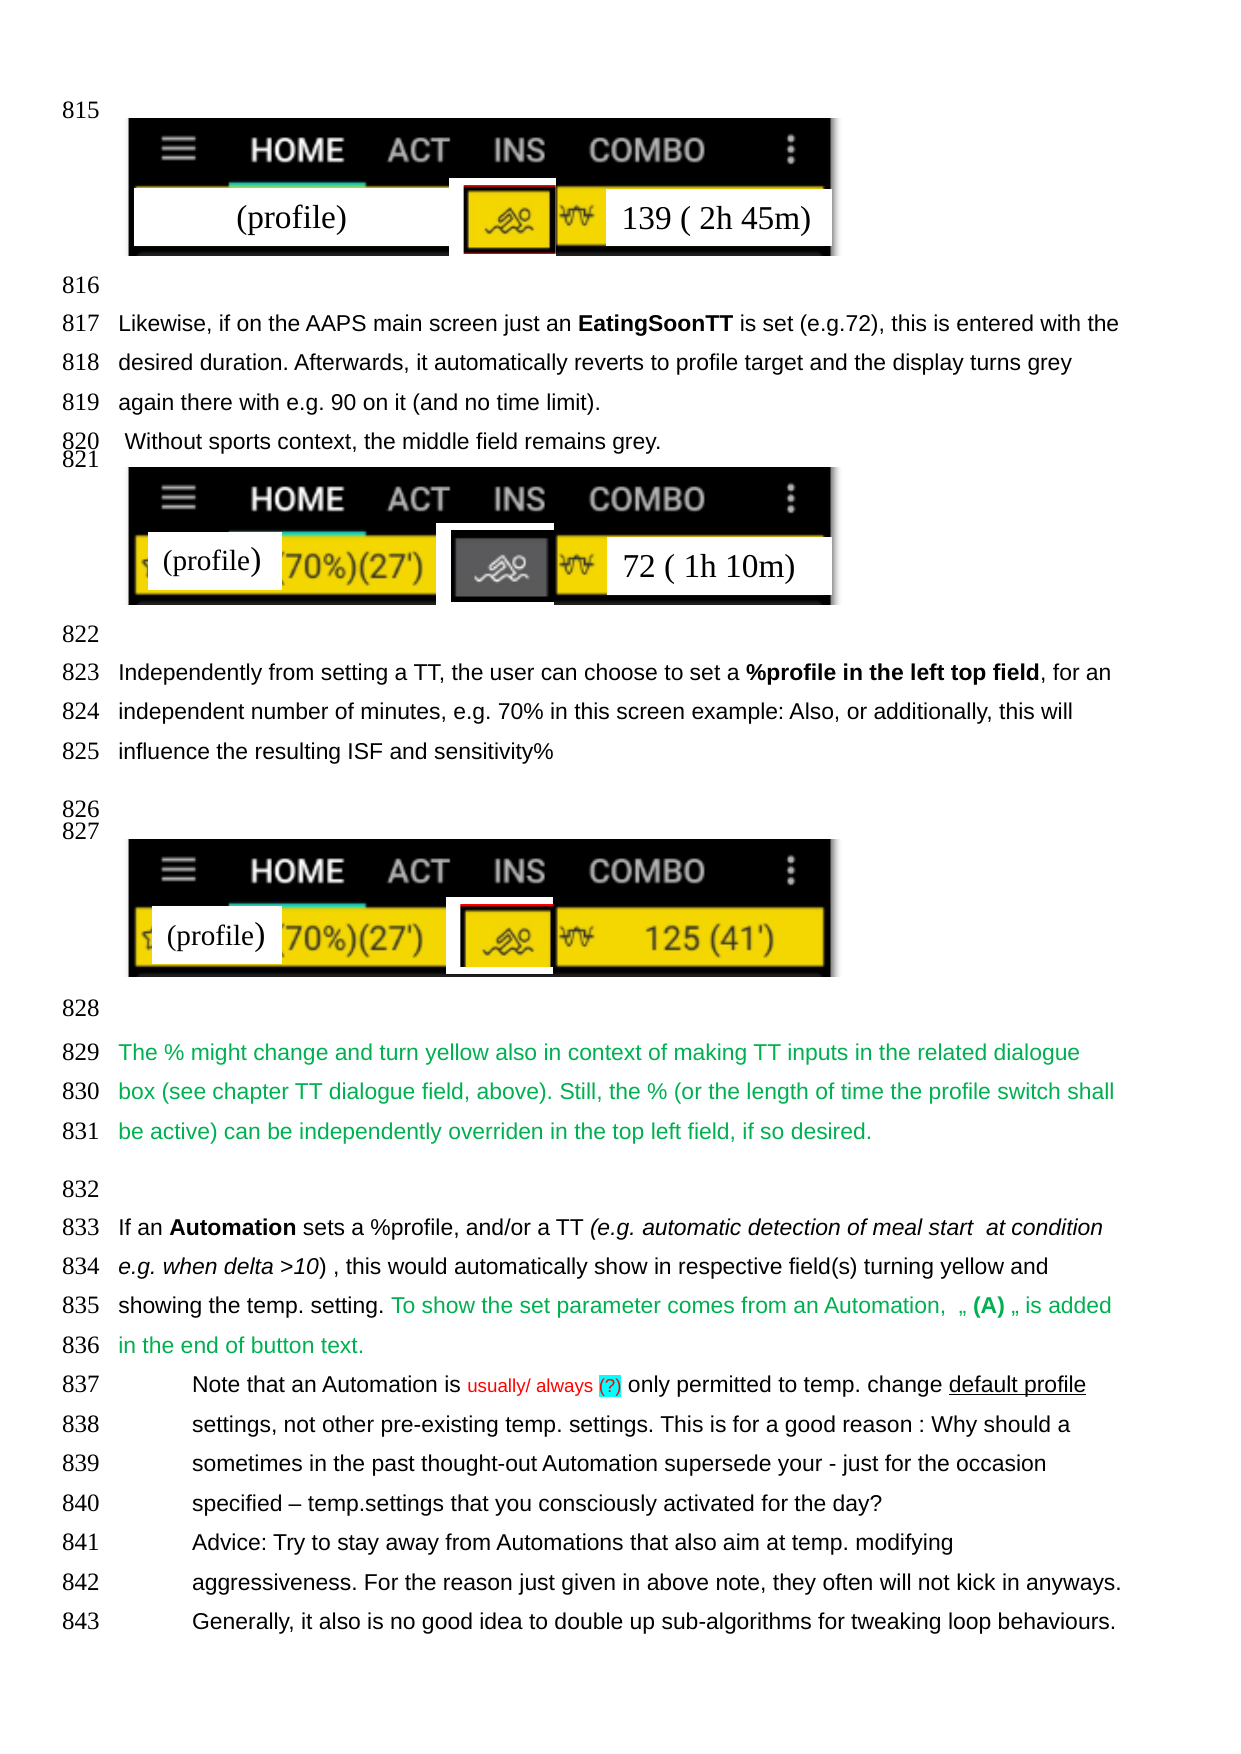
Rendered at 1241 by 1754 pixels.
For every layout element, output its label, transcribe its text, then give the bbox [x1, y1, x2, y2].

text Likewise, if on the AAPS main screen just an EatingSoonTT is set (e.g.72), this is entered with the desired duration. Afterwards, it automatically reverts to profile target and the display turns grey again there with e.g. 90 on it (and no time limit). [118, 309, 1122, 415]
text (profile)) [163, 539, 267, 582]
text Note that an Automation is usually/ always (?) only permitted to temp. change default profile settings, not other pre-existing temp. settings. This is for a good reason : Why should a sometimes in the past thought-out Automation supersede your - just for the occasion specified – temp.settings that you consciously activated for the day? [192, 1371, 1122, 1516]
list Independently from setting a TT, the user can choose to set a %profile in the left top field, for an independent number of minutes, e.g. 70% in this screen example: Also, or additionally, this will influence the resulting ISF and sensitivity% [118, 659, 1122, 764]
text Without sports context, the middle field remains grey. [118, 428, 1122, 454]
text (profile) [149, 197, 434, 236]
text 139 ( 2h 45m) [621, 198, 817, 237]
text 72 ( 1h 10m) [622, 547, 817, 585]
text (profile)) [167, 914, 267, 957]
text Advice: Try to stay away from Automations that also aim at temp. modifying aggressiveness. For the reason just given in above note, they often will not kick in anyways. Generally, it also is no good idea to double up sub-algorithms for tweaking loop behaviours. [192, 1529, 1122, 1634]
list The % might change and turn yellow also in context of making TT inputs in the related dialogue box (see chapter TT dialogue field, above). Still, the % (or the length of time the profile switch shall be active) can be independently overriden in the top left field, if so desired. [118, 1039, 1122, 1144]
text If an Automation sets a %profile, and/or a TT (e.g. automatic detection of meal start at condition e.g. when delta >10) , this would automatically show in respective field(s) turning yellow and showing the temp. setting. To show the set parameter comes from an Automation, „ (A) „ is added in the end of button text. [118, 1213, 1122, 1358]
